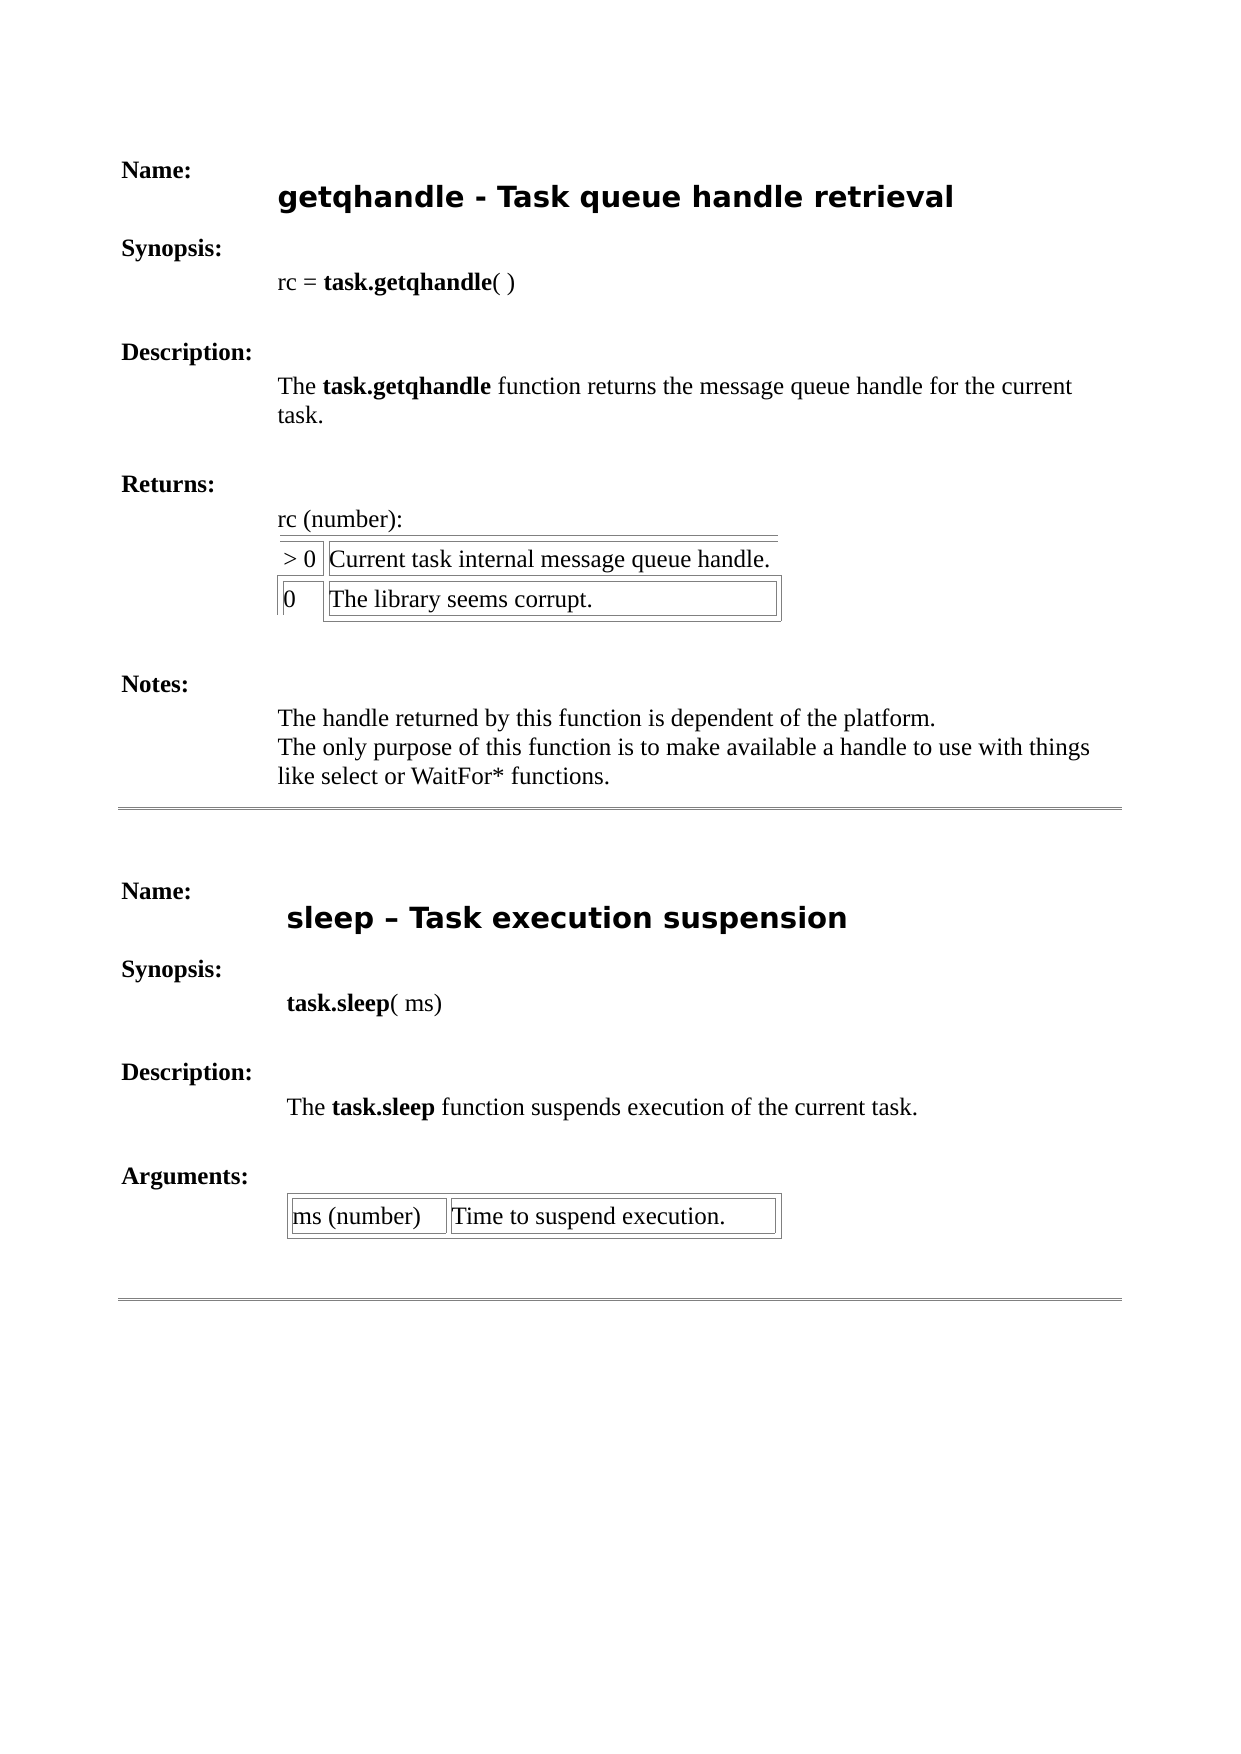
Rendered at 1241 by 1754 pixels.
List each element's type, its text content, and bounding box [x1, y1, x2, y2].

table_cell [284, 1158, 1122, 1193]
table_header [782, 1193, 1122, 1233]
table_header > 0 [280, 536, 326, 575]
table_header Current task internal message queue handle. [326, 536, 778, 575]
table_cell [118, 1249, 283, 1283]
table_cell [118, 1089, 283, 1124]
table_cell [118, 1020, 283, 1054]
table_cell sleep – Task execution suspension [284, 874, 1122, 951]
table_cell [118, 368, 274, 432]
table_header Time to suspend execution. [449, 1194, 778, 1233]
table_header [274, 118, 1122, 153]
table_cell [118, 265, 274, 299]
table_cell rc (number): [274, 501, 1122, 535]
table_cell [274, 615, 1122, 631]
table_cell [274, 666, 1122, 701]
table_cell [118, 535, 274, 631]
table_cell [274, 631, 1122, 666]
table_header [118, 839, 283, 873]
table_cell [118, 701, 274, 793]
table_cell rc = task.getqhandle( ) [274, 265, 1122, 299]
table_cell [118, 631, 274, 666]
table_cell [284, 1249, 1122, 1283]
table_header ms (number) [290, 1194, 448, 1233]
table_cell Description: [118, 334, 274, 368]
table_header [118, 118, 274, 153]
table_cell 0 [280, 575, 326, 615]
table_cell [274, 334, 1122, 368]
table_cell task.sleep( ms) [284, 985, 1122, 1020]
table_cell Name: [118, 153, 274, 230]
table_cell [118, 299, 274, 334]
table_cell getqhandle - Task queue handle retrieval [274, 153, 1122, 230]
table_cell [118, 1124, 283, 1158]
table_cell [288, 1233, 781, 1238]
table_cell Returns: [118, 466, 274, 501]
table_cell [284, 1020, 1122, 1054]
table_header [778, 535, 1122, 615]
table_cell Notes: [118, 666, 274, 701]
table_cell [118, 501, 274, 535]
table_cell The task.getqhandle function returns the message queue handle for the current task. [274, 368, 1122, 432]
table_cell [118, 985, 283, 1020]
table_cell Name: [118, 874, 283, 951]
table_cell Synopsis: [118, 951, 283, 985]
table_cell [274, 432, 1122, 466]
table_cell [284, 1124, 1122, 1158]
table_cell The library seems corrupt. [326, 575, 778, 615]
table_header [274, 535, 280, 615]
table_cell [284, 1233, 1122, 1249]
table_cell The handle returned by this function is dependent of the platform. The only purpose of this function is to make available a handle to use with things like select or WaitFor* functions. [274, 701, 1122, 793]
table_cell The task.sleep function suspends execution of the current task. [284, 1089, 1122, 1124]
table_cell [274, 299, 1122, 334]
table_cell [284, 1055, 1122, 1089]
table_cell [274, 230, 1122, 264]
table_cell Synopsis: [118, 230, 274, 264]
table_cell [118, 1193, 283, 1249]
table_cell Arguments: [118, 1158, 283, 1193]
table_cell [284, 951, 1122, 985]
table_cell [274, 466, 1122, 501]
table_header [284, 839, 1122, 873]
table_cell [118, 432, 274, 466]
table_cell Description: [118, 1055, 283, 1089]
